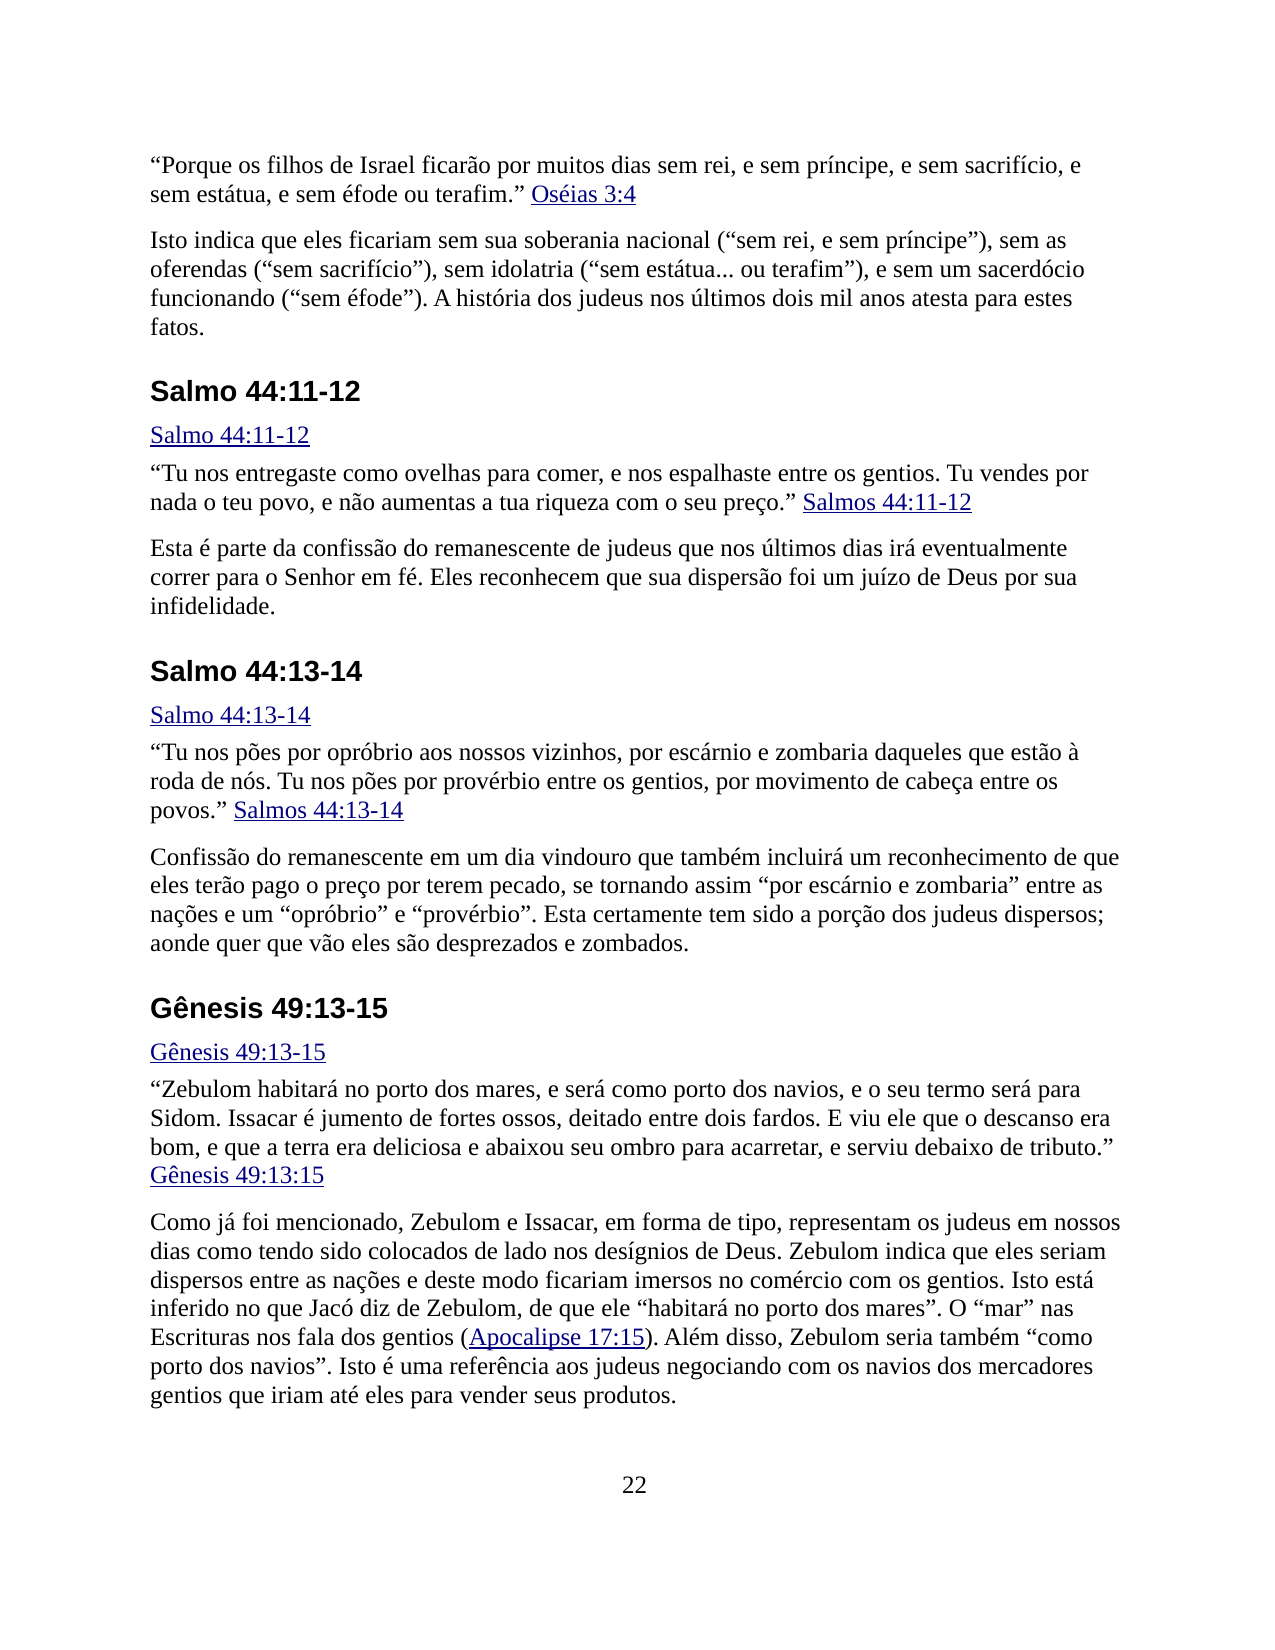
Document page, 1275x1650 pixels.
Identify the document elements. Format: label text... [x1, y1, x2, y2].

text Salmo 44:13-14 [150, 700, 1125, 728]
text Gênesis 49:13-15 [150, 1037, 1125, 1065]
text “Tu nos entregaste como ovelhas para comer, e nos espalhaste entre os gentios. Tu vendes por nada o teu povo, e não aumentas a tua riqueza com o seu preço.” Salmos 44:11-12 [150, 458, 1125, 516]
text “Tu nos pões por opróbrio aos nossos vizinhos, por escárnio e zombaria daqueles que estão à roda de nós. Tu nos pões por provérbio entre os gentios, por movimento de cabeça entre os povos.” Salmos 44:13-14 [150, 737, 1125, 824]
text Isto indica que eles ficariam sem sua soberania nacional (“sem rei, e sem príncipe”), sem as oferendas (“sem sacrifício”), sem idolatria (“sem estátua... ou terafim”), e sem um sacerdócio funcionando (“sem éfode”). A história dos judeus nos últimos dois mil anos atesta para estes fatos. [150, 225, 1125, 340]
text Como já foi mencionado, Zebulom e Issacar, em forma de tipo, representam os judeus em nossos dias como tendo sido colocados de lado nos desígnios de Deus. Zebulom indica que eles seriam dispersos entre as nações e deste modo ficariam imersos no comércio com os gentios. Isto está inferido no que Jacó diz de Zebulom, de que ele “habitará no porto dos mares”. O “mar” nas Escrituras nos fala dos gentios (Apocalipse 17:15). Além disso, Zebulom seria também “como porto dos navios”. Isto é uma referência aos judeus negociando com os navios dos mercadores gentios que iriam até eles para vender seus produtos. [150, 1207, 1125, 1408]
subtitle Gênesis 49:13-15 [150, 991, 1125, 1024]
subtitle Salmo 44:13-14 [150, 654, 1125, 687]
text “Porque os filhos de Israel ficarão por muitos dias sem rei, e sem príncipe, e sem sacrifício, e sem estátua, e sem éfode ou terafim.” Oséias 3:4 [150, 150, 1125, 207]
text Salmo 44:11-12 [150, 420, 1125, 449]
subtitle Salmo 44:11-12 [150, 374, 1125, 408]
text Esta é parte da confissão do remanescente de judeus que nos últimos dias irá eventualmente correr para o Senhor em fé. Eles reconhecem que sua dispersão foi um juízo de Deus por sua infidelidade. [150, 533, 1125, 620]
text “Zebulom habitará no porto dos mares, e será como porto dos navios, e o seu termo será para Sidom. Issacar é jumento de fortes ossos, deitado entre dois fardos. E viu ele que o descanso era bom, e que a terra era deliciosa e abaixou seu ombro para acarretar, e serviu debaixo de tributo.” Gênesis 49:13:15 [150, 1074, 1125, 1189]
text Confissão do remanescente em um dia vindouro que também incluirá um reconhecimento de que eles terão pago o preço por terem pecado, se tornando assim “por escárnio e zombaria” entre as nações e um “opróbrio” e “provérbio”. Esta certamente tem sido a porção dos judeus dispersos; aonde quer que vão eles são desprezados e zombados. [150, 842, 1125, 957]
